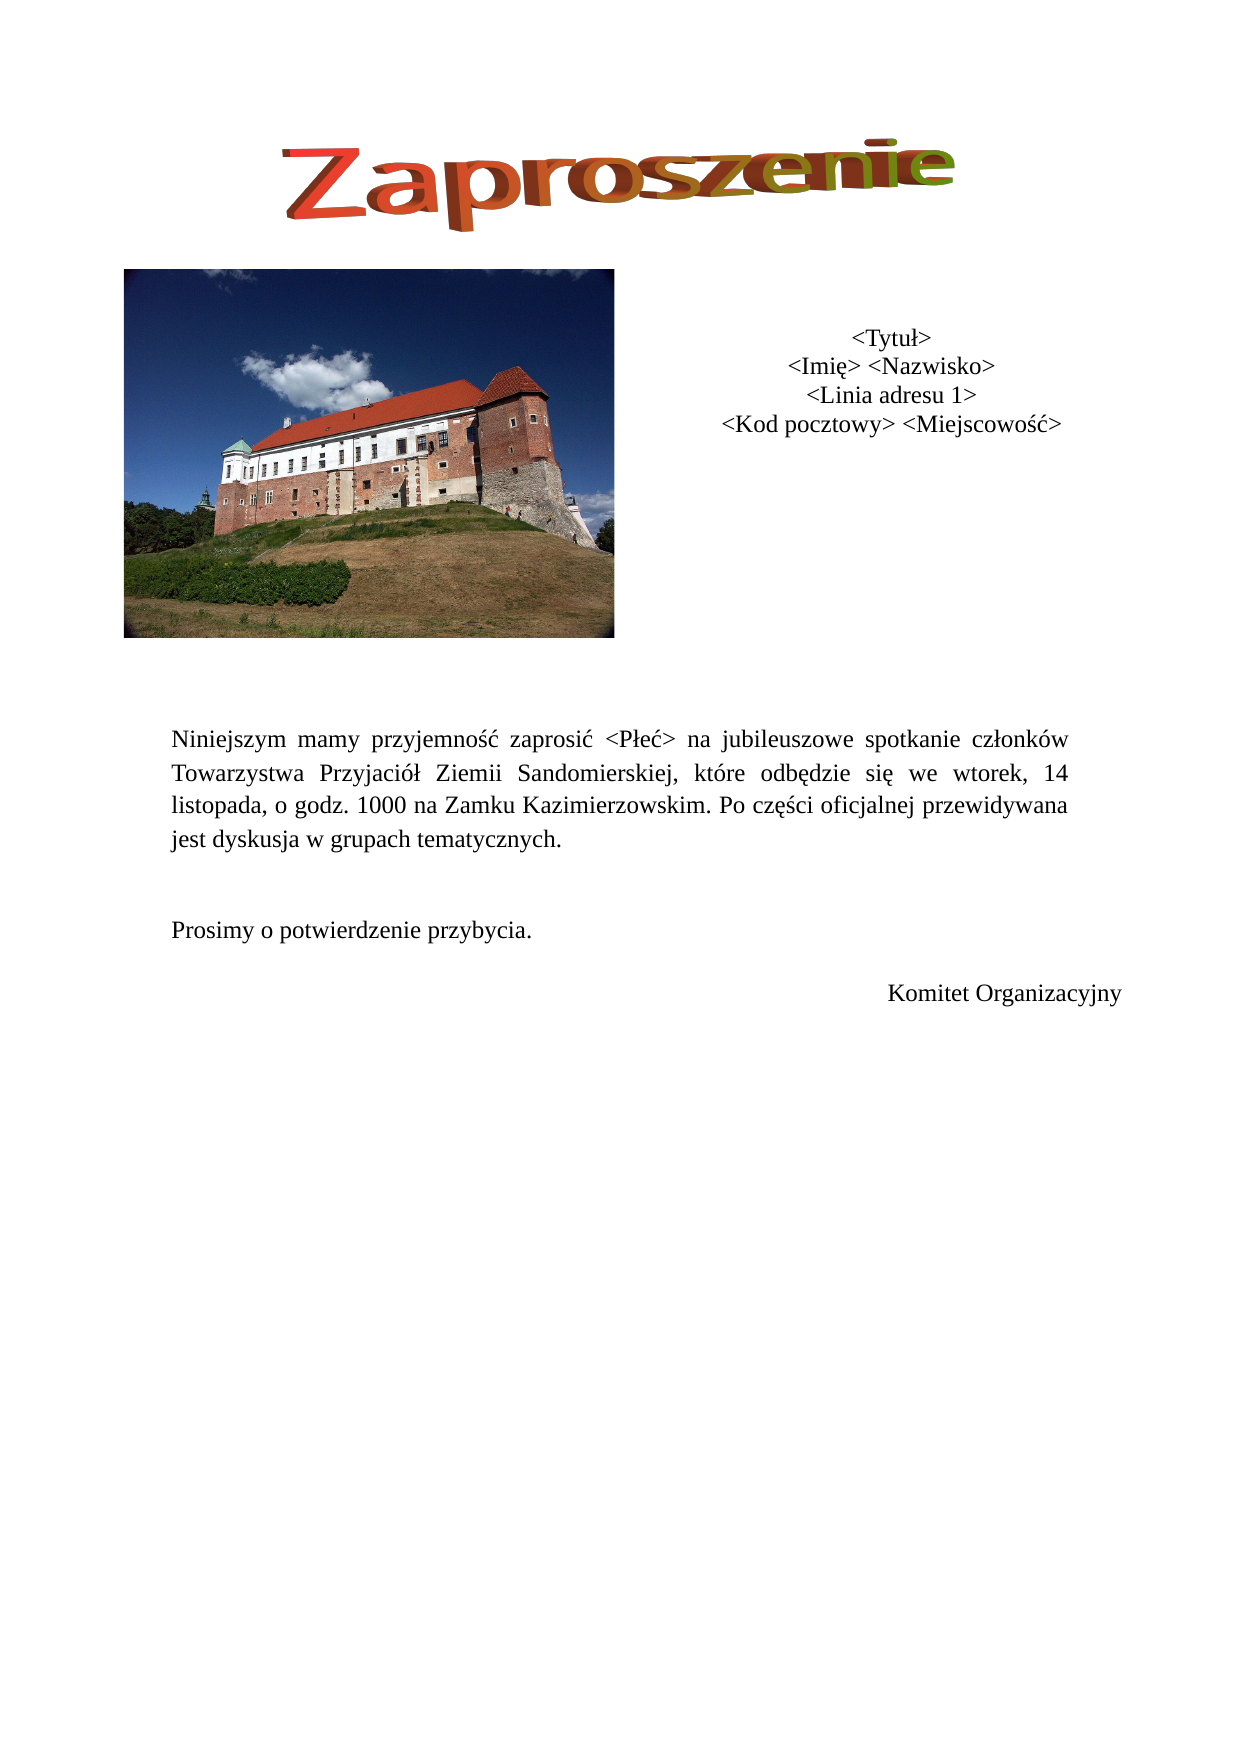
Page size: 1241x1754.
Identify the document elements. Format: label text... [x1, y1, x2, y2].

text <Imię> <Nazwisko> [670, 351, 1112, 380]
text <Linia adresu 1> [670, 380, 1112, 409]
text Komitet Organizacyjny [118, 978, 1122, 1007]
text Prosimy o potwierdzenie przybycia. [171, 915, 1069, 944]
text <Tytuł> [670, 323, 1112, 351]
picture [123, 269, 615, 638]
text <Kod pocztowy> <Miejscowość> [670, 409, 1112, 438]
table_header [620, 264, 1122, 672]
text Niniejszym mamy przyjemność zaprosić <Płeć> na jubileuszowe spotkanie członków Towarzystwa Przyjaciół Ziemii Sandomierskiej, które odbędzie się we wtorek, 14 listopada, o godz. 1000 na Zamku Kazimierzowskim. Po części oficjalnej przewidywana jest dyskusja w grupach tematycznych. [171, 724, 1069, 852]
table_header [118, 264, 620, 672]
